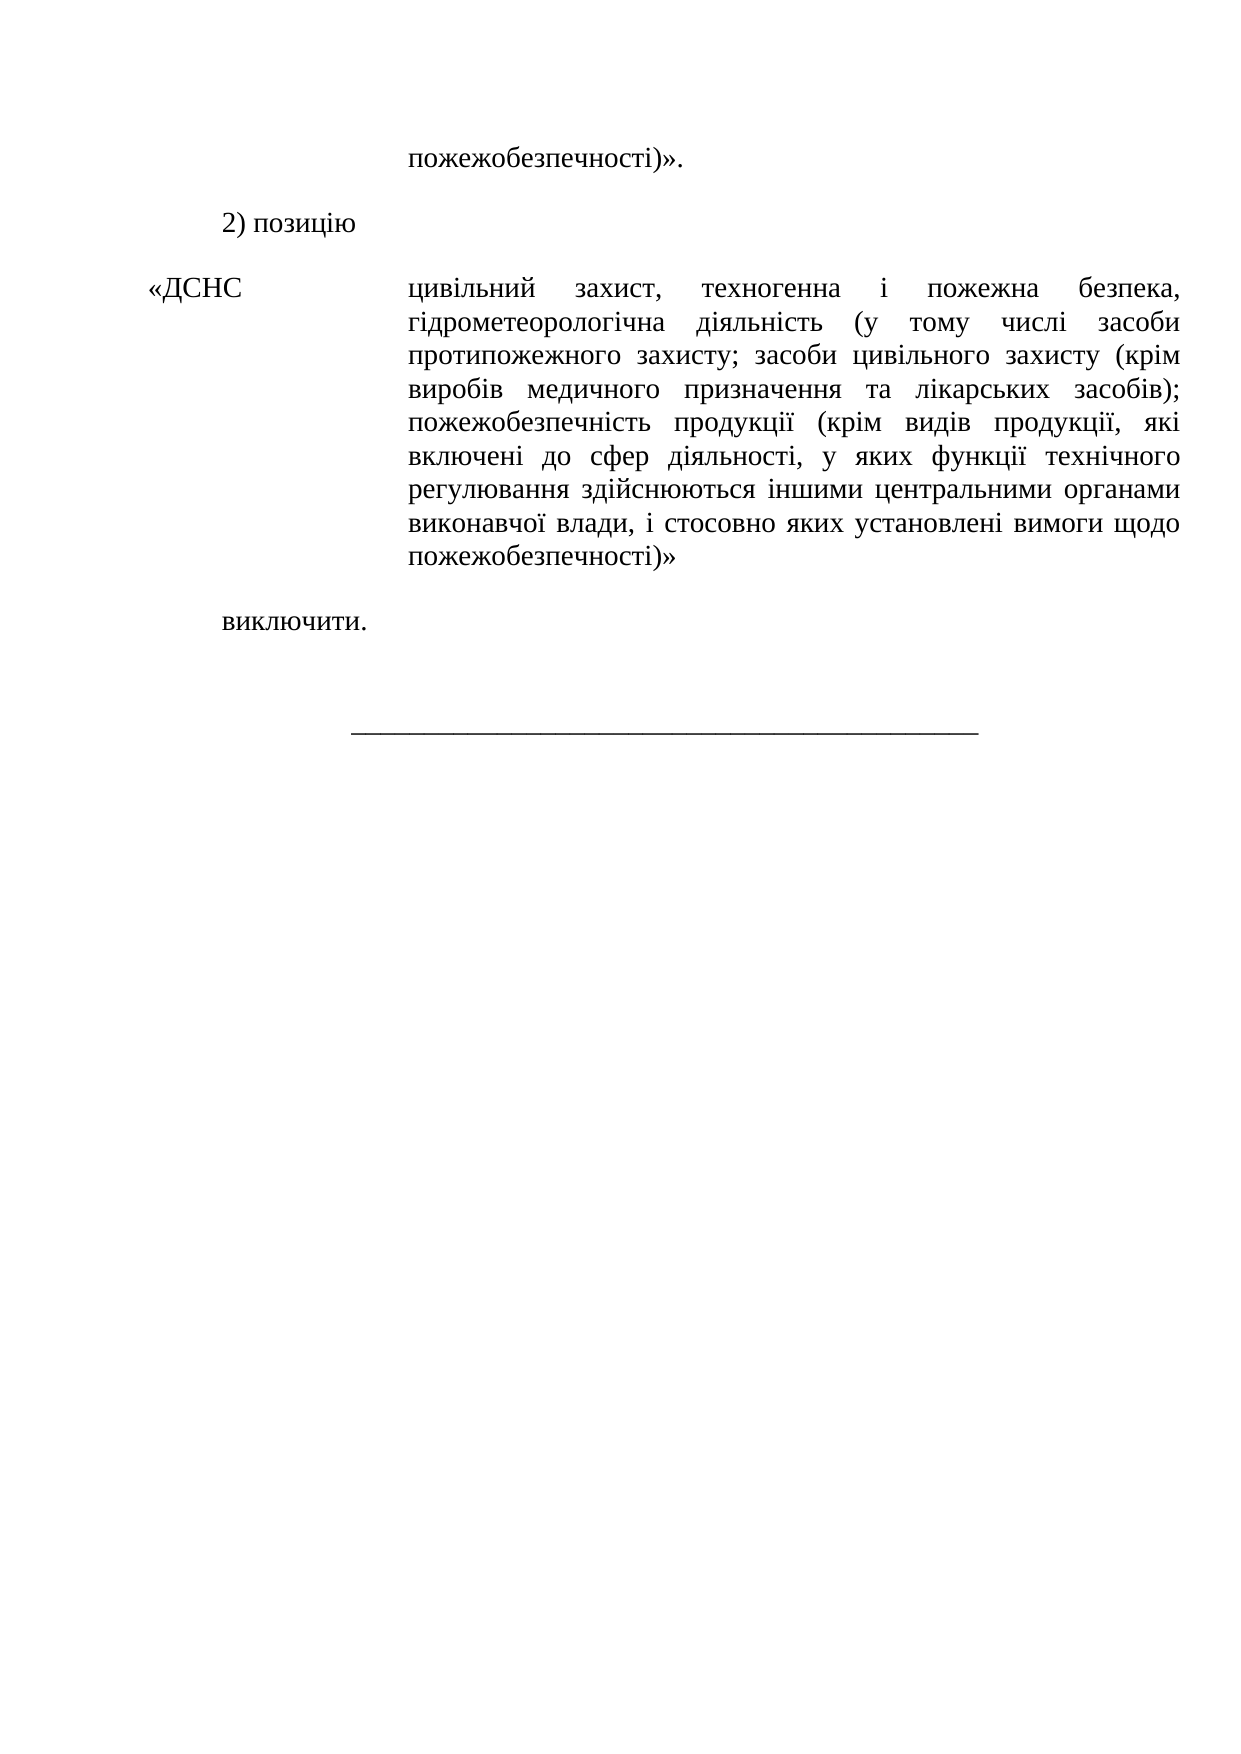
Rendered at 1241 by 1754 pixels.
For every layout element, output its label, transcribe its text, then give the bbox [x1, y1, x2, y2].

table_header «ДСНС [141, 251, 402, 591]
text виключити. [148, 603, 1181, 637]
text ___________________________________________ [148, 704, 1181, 738]
table_header [141, 122, 402, 193]
table_header пожежобезпечності)». [402, 122, 1187, 193]
table_header цивільний захист, техногенна і пожежна безпека, гідрометеорологічна діяльність (у тому числі засоби протипожежного захисту; засоби цивільного захисту (крім виробів медичного призначення та лікарських засобів); пожежобезпечність продукції (крім видів продукції, які включені до сфер діяльності, у яких функції технічного регулювання здійснюються іншими центральними органами виконавчої влади, і стосовно яких установлені вимоги щодо пожежобезпечності)» [402, 251, 1187, 591]
text 2) позицію [148, 205, 1181, 239]
